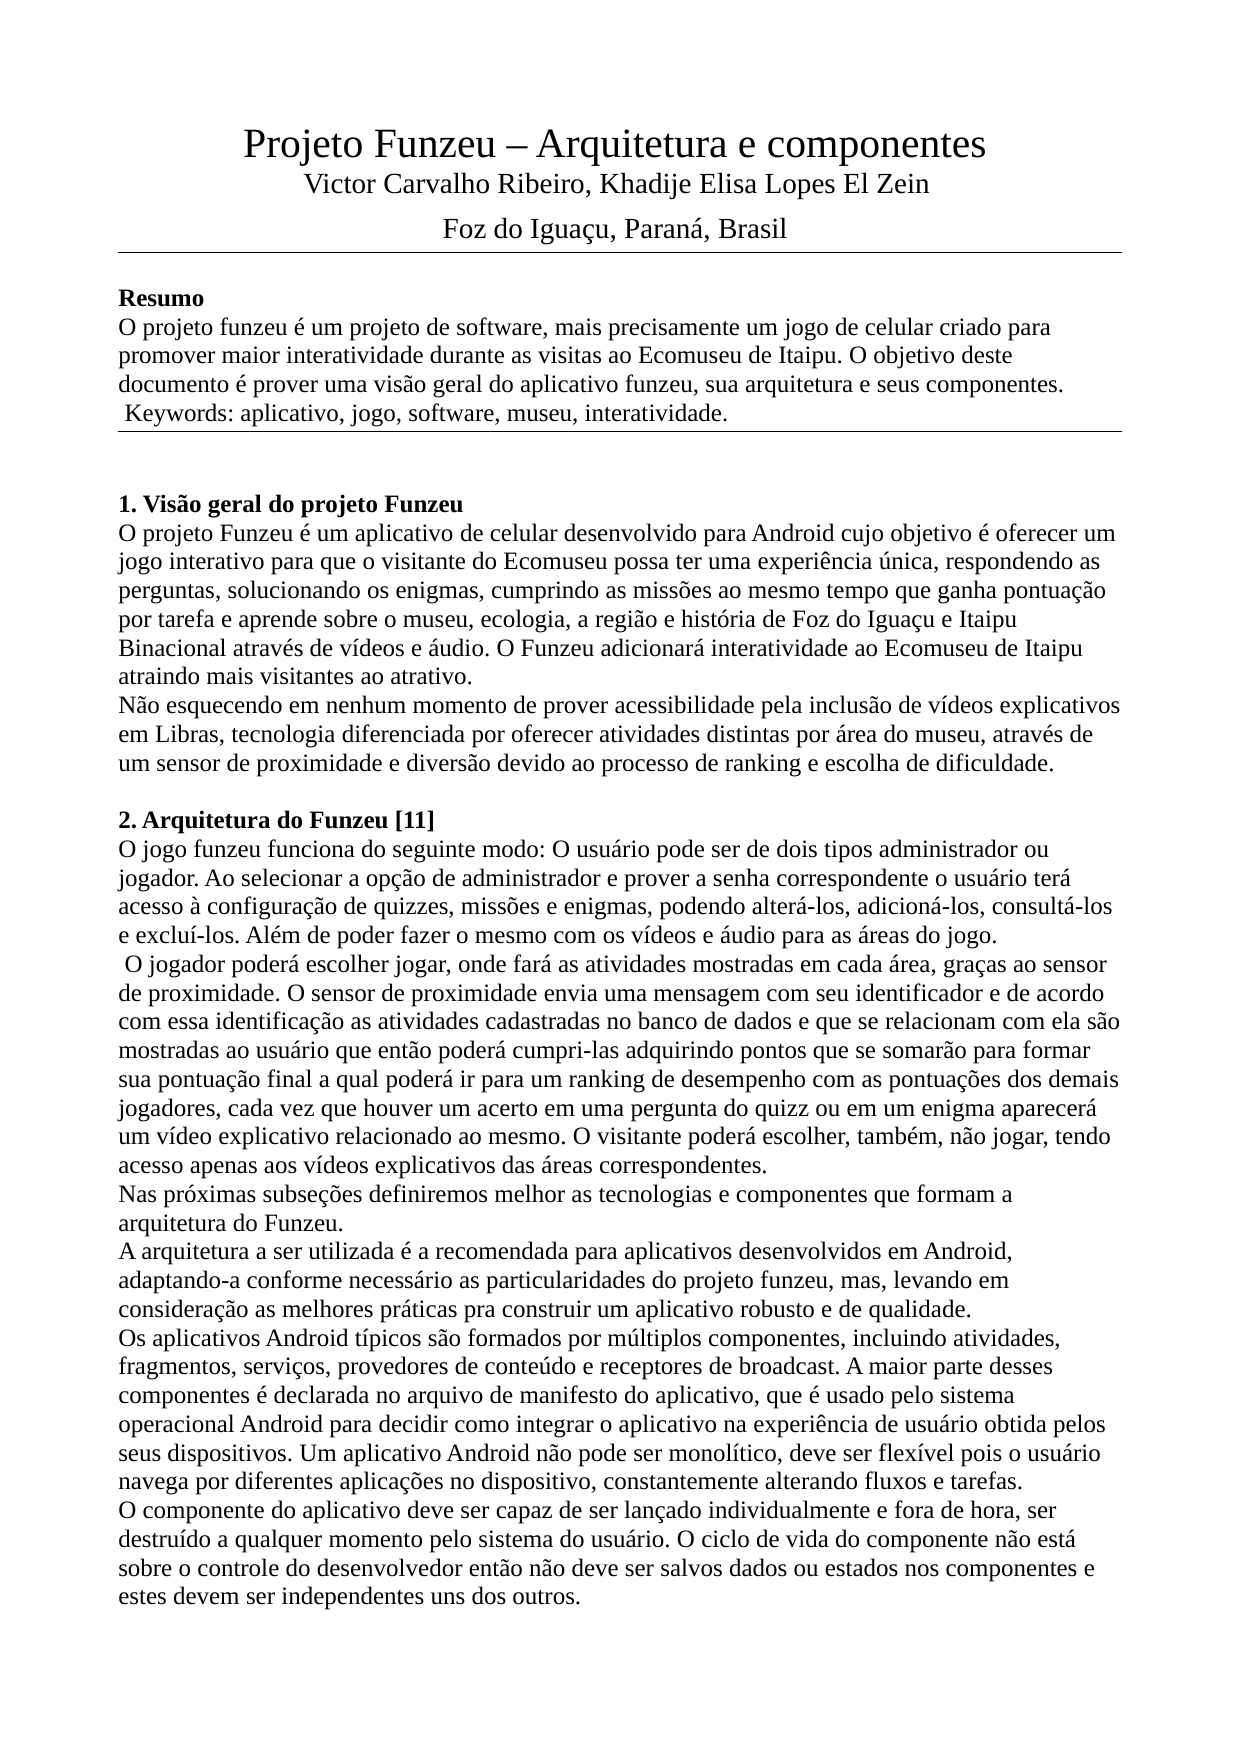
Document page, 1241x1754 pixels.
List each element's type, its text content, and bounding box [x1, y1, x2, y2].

text Resumo [118, 283, 1122, 312]
text Nas próximas subseções definiremos melhor as tecnologias e componentes que formam a arquitetura do Funzeu. [118, 1179, 1122, 1236]
text A arquitetura a ser utilizada é a recomendada para aplicativos desenvolvidos em Android, adaptando-a conforme necessário as particularidades do projeto funzeu, mas, levando em consideração as melhores práticas pra construir um aplicativo robusto e de qualidade. [118, 1236, 1122, 1323]
text Keywords: aplicativo, jogo, software, museu, interatividade. [118, 398, 1122, 431]
text Foz do Iguaçu, Paraná, Brasil [118, 199, 1122, 252]
text Victor Carvalho Ribeiro, Khadije Elisa Lopes El Zein [118, 166, 1122, 199]
text Projeto Funzeu – Arquitetura e componentes [118, 118, 1122, 166]
text Não esquecendo em nenhum momento de prover acessibilidade pela inclusão de vídeos explicativos em Libras, tecnologia diferenciada por oferecer atividades distintas por área do museu, através de um sensor de proximidade e diversão devido ao processo de ranking e escolha de dificuldade. [118, 690, 1122, 776]
text Os aplicativos Android típicos são formados por múltiplos componentes, incluindo atividades, fragmentos, serviços, provedores de conteúdo e receptores de broadcast. A maior parte desses componentes é declarada no arquivo de manifesto do aplicativo, que é usado pelo sistema operacional Android para decidir como integrar o aplicativo na experiência de usuário obtida pelos seus dispositivos. Um aplicativo Android não pode ser monolítico, deve ser flexível pois o usuário navega por diferentes aplicações no dispositivo, constantemente alterando fluxos e tarefas. [118, 1323, 1122, 1495]
text O componente do aplicativo deve ser capaz de ser lançado individualmente e fora de hora, ser destruído a qualquer momento pelo sistema do usuário. O ciclo de vida do componente não está sobre o controle do desenvolvedor então não deve ser salvos dados ou estados nos componentes e estes devem ser independentes uns dos outros. [118, 1495, 1122, 1610]
text O jogo funzeu funciona do seguinte modo: O usuário pode ser de dois tipos administrador ou jogador. Ao selecionar a opção de administrador e prover a senha correspondente o usuário terá acesso à configuração de quizzes, missões e enigmas, podendo alterá-los, adicioná-los, consultá-los e excluí-los. Além de poder fazer o mesmo com os vídeos e áudio para as áreas do jogo. [118, 834, 1122, 949]
text 2. Arquitetura do Funzeu [11] [118, 805, 1122, 834]
text O jogador poderá escolher jogar, onde fará as atividades mostradas em cada área, graças ao sensor de proximidade. O sensor de proximidade envia uma mensagem com seu identificador e de acordo com essa identificação as atividades cadastradas no banco de dados e que se relacionam com ela são mostradas ao usuário que então poderá cumpri-las adquirindo pontos que se somarão para formar sua pontuação final a qual poderá ir para um ranking de desempenho com as pontuações dos demais jogadores, cada vez que houver um acerto em uma pergunta do quizz ou em um enigma aparecerá um vídeo explicativo relacionado ao mesmo. O visitante poderá escolher, também, não jogar, tendo acesso apenas aos vídeos explicativos das áreas correspondentes. [118, 949, 1122, 1179]
text 1. Visão geral do projeto Funzeu [118, 489, 1122, 518]
text O projeto Funzeu é um aplicativo de celular desenvolvido para Android cujo objetivo é oferecer um jogo interativo para que o visitante do Ecomuseu possa ter uma experiência única, respondendo as perguntas, solucionando os enigmas, cumprindo as missões ao mesmo tempo que ganha pontuação por tarefa e aprende sobre o museu, ecologia, a região e história de Foz do Iguaçu e Itaipu Binacional através de vídeos e áudio. O Funzeu adicionará interatividade ao Ecomuseu de Itaipu atraindo mais visitantes ao atrativo. [118, 518, 1122, 690]
text O projeto funzeu é um projeto de software, mais precisamente um jogo de celular criado para promover maior interatividade durante as visitas ao Ecomuseu de Itaipu. O objetivo deste documento é prover uma visão geral do aplicativo funzeu, sua arquitetura e seus componentes. [118, 312, 1122, 398]
